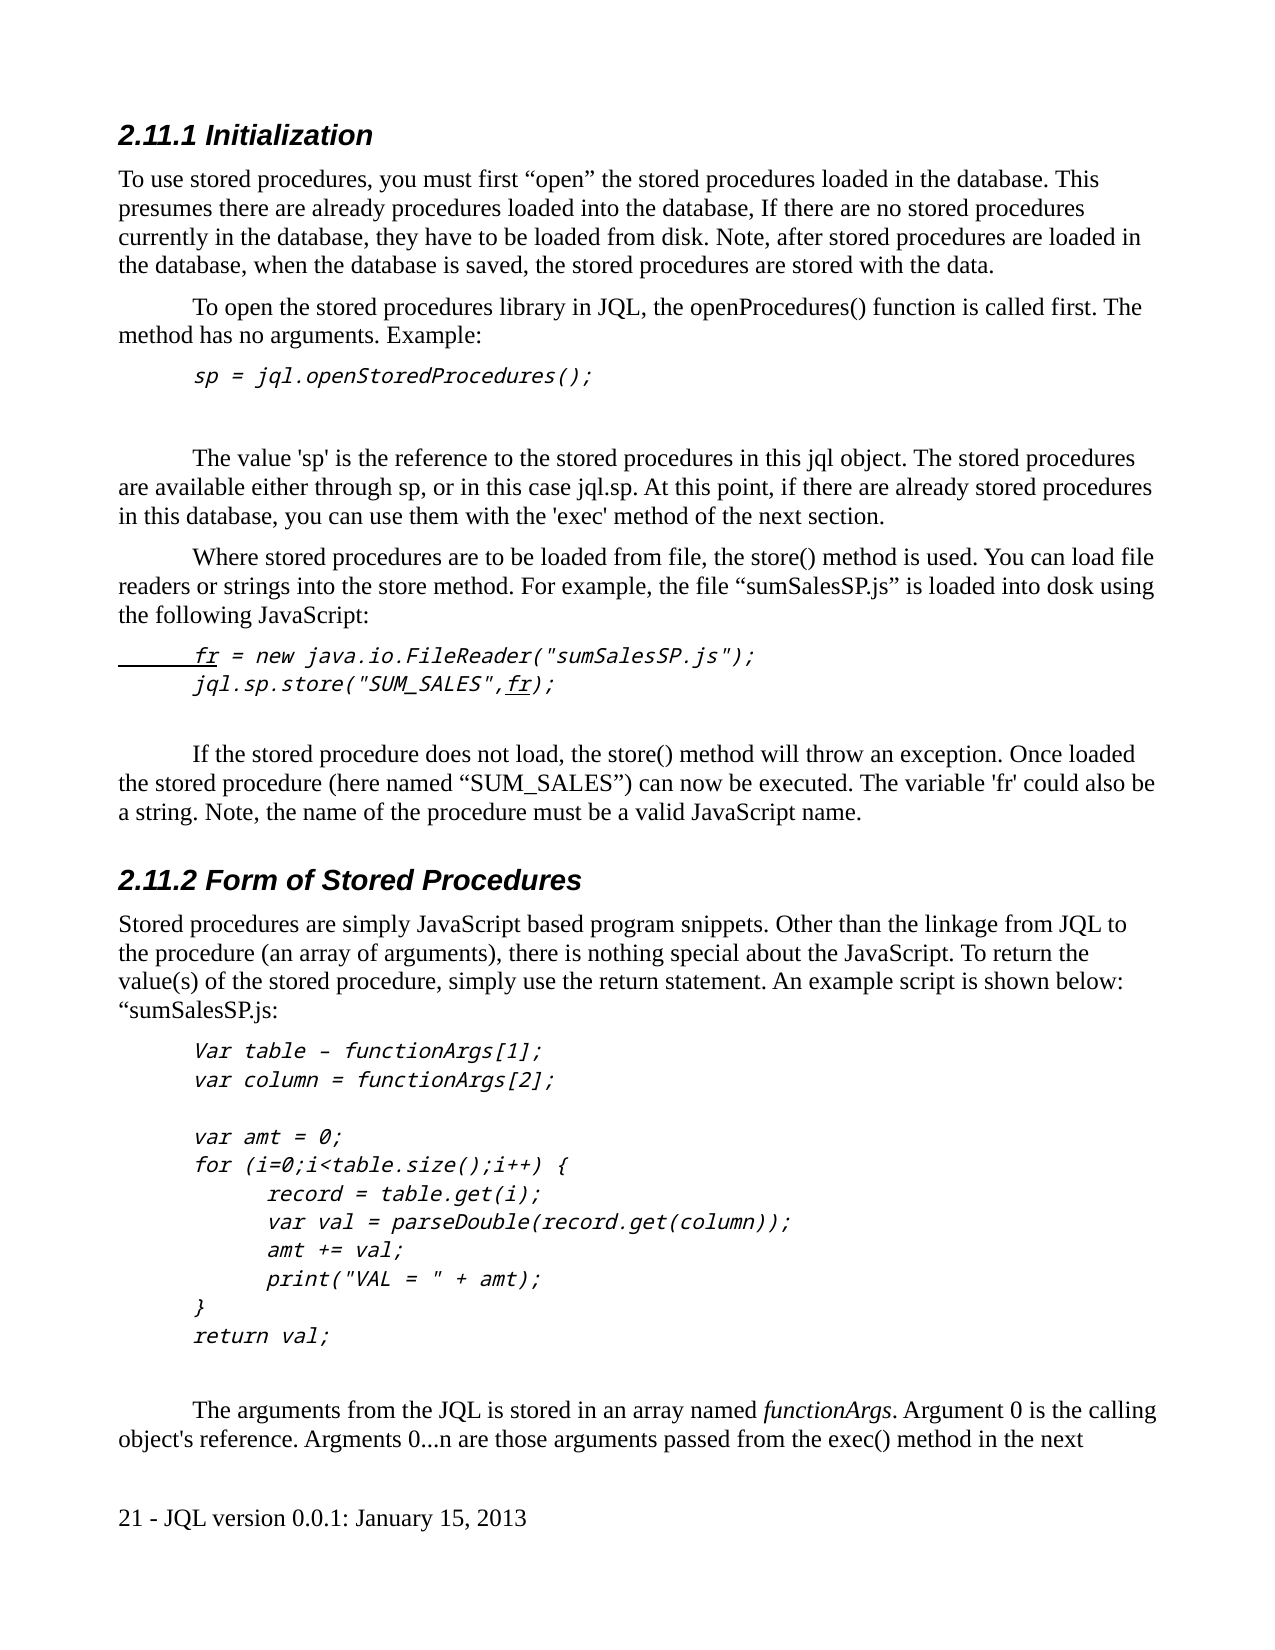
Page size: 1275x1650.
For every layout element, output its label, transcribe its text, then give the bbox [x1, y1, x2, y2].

text If the stored procedure does not load, the store() method will throw an exception. Once loaded the stored procedure (here named “SUM_SALES”) can now be executed. The variable 'fr' could also be a string. Note, the name of the procedure must be a valid JavaScript name. [118, 739, 1157, 825]
text for (i=0;i<table.size();i++) { [192, 1150, 1157, 1179]
text The value 'sp' is the reference to the stored procedures in this jql object. The stored procedures are available either through sp, or in this case jql.sp. At this point, if there are already stored procedures in this database, you can use them with the 'exec' method of the next section. [118, 443, 1157, 530]
text Where stored procedures are to be loaded from file, the store() method is used. You can load file readers or strings into the store method. For example, the file “sumSalesSP.js” is loaded into dosk using the following JavaScript: [118, 542, 1157, 628]
text To use stored procedures, you must first “open” the stored procedures loaded in the database. This presumes there are already procedures loaded into the database, If there are no stored procedures currently in the database, they have to be loaded from disk. Note, after stored procedures are loaded in the database, when the database is saved, the stored procedures are stored with the data. [118, 164, 1157, 279]
text jql.sp.store("SUM_SALES",fr); [118, 669, 1157, 698]
text record = table.get(i); [192, 1179, 1157, 1207]
text return val; [192, 1321, 1157, 1349]
text Var table – functionArgs[1]; [192, 1036, 1157, 1065]
text amt += val; [192, 1236, 1157, 1264]
text var amt = 0; [192, 1122, 1157, 1150]
text } [192, 1292, 1157, 1321]
text Stored procedures are simply JavaScript based program snippets. Other than the linkage from JQL to the procedure (an array of arguments), there is nothing special about the JavaScript. To return the value(s) of the stored procedure, simply use the return statement. An example script is shown below: “sumSalesSP.js: [118, 909, 1157, 1024]
text var column = functionArgs[2]; [192, 1065, 1157, 1093]
subtitle 2.11.1 Initialization [118, 118, 1157, 152]
text sp = jql.openStoredProcedures(); [118, 362, 1157, 390]
subtitle 2.11.2 Form of Stored Procedures [118, 863, 1157, 896]
text To open the stored procedures library in JQL, the openProcedures() function is called first. The method has no arguments. Example: [118, 292, 1157, 349]
text The arguments from the JQL is stored in an array named functionArgs. Argument 0 is the calling object's reference. Argments 0...n are those arguments passed from the exec() method in the next [118, 1395, 1157, 1453]
text print("VAL = " + amt); [192, 1264, 1157, 1292]
text var val = parseDouble(record.get(column)); [192, 1207, 1157, 1236]
text fr = new java.io.FileReader("sumSalesSP.js"); [118, 641, 1157, 669]
